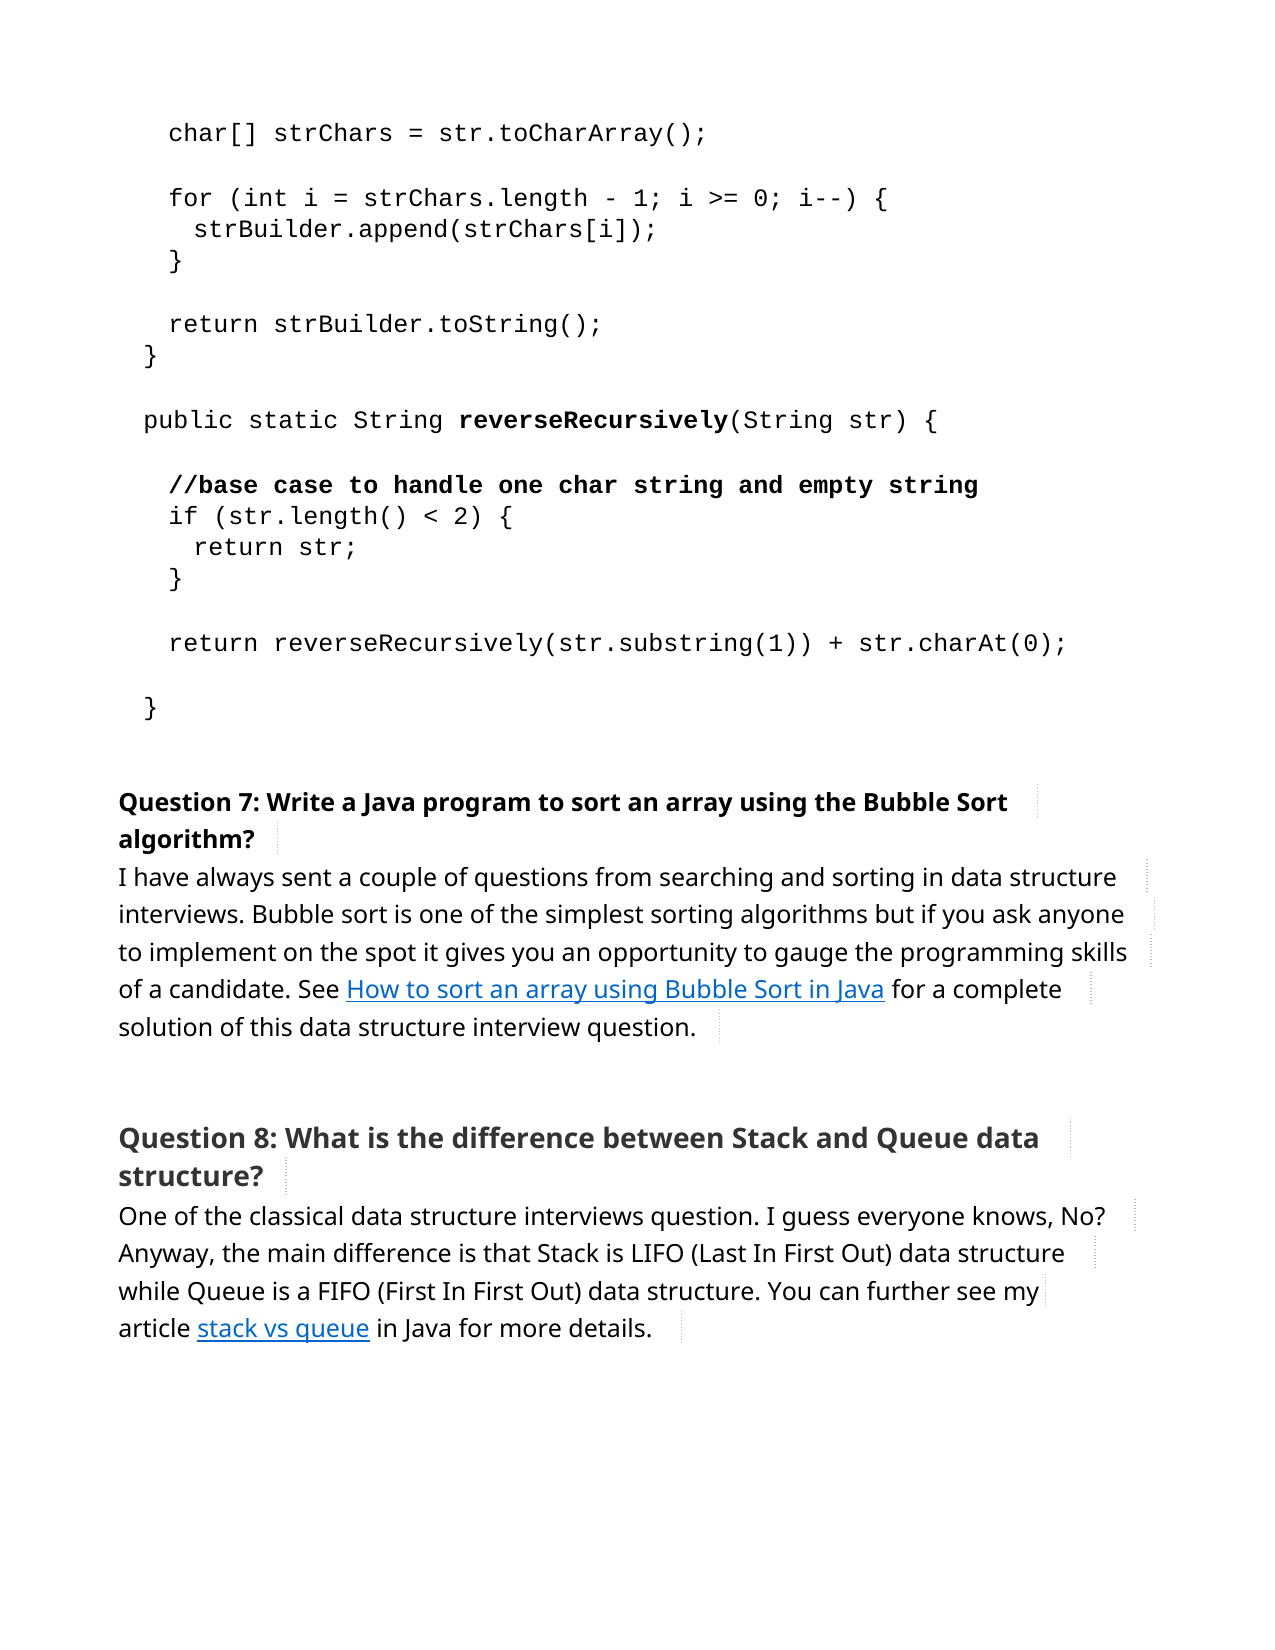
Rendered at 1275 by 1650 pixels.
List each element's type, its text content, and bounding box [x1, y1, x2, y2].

text //base case to handle one char string and empty string [118, 470, 1157, 501]
text return reverseRecursively(str.substring(1)) + str.charAt(0); [118, 628, 1157, 658]
text return str; [118, 532, 1157, 563]
text if (str.length() < 2) { [118, 501, 1157, 532]
text strBuilder.append(strChars[i]); [118, 214, 1157, 245]
text } [118, 340, 1157, 371]
subtitle Question 7: Write a Java program to sort an array using the Bubble Sort algorithm? [118, 781, 1157, 856]
text } [118, 692, 1157, 723]
text } [118, 245, 1157, 276]
subtitle Question 8: What is the difference between Stack and Queue data structure? [118, 1118, 1157, 1195]
text for (int i = strChars.length - 1; i >= 0; i--) { [118, 183, 1157, 214]
text char[] strChars = str.toCharArray(); [118, 118, 1157, 149]
text public static String reverseRecursively(String str) { [118, 405, 1157, 436]
text } [118, 563, 1157, 593]
text return strBuilder.toString(); [118, 309, 1157, 340]
text One of the classical data structure interviews question. I guess everyone knows, No? Anyway, the main difference is that Stack is LIFO (Last In First Out) data structure while Queue is a FIFO (First In First Out) data structure. You can further see my article stack vs queue in Java for more details. [118, 1195, 1157, 1345]
text I have always sent a couple of questions from searching and sorting in data structure interviews. Bubble sort is one of the simplest sorting algorithms but if you ask anyone to implement on the spot it gives you an opportunity to gauge the programming skills of a candidate. See How to sort an array using Bubble Sort in Java for a complete solution of this data structure interview question. [118, 856, 1157, 1043]
